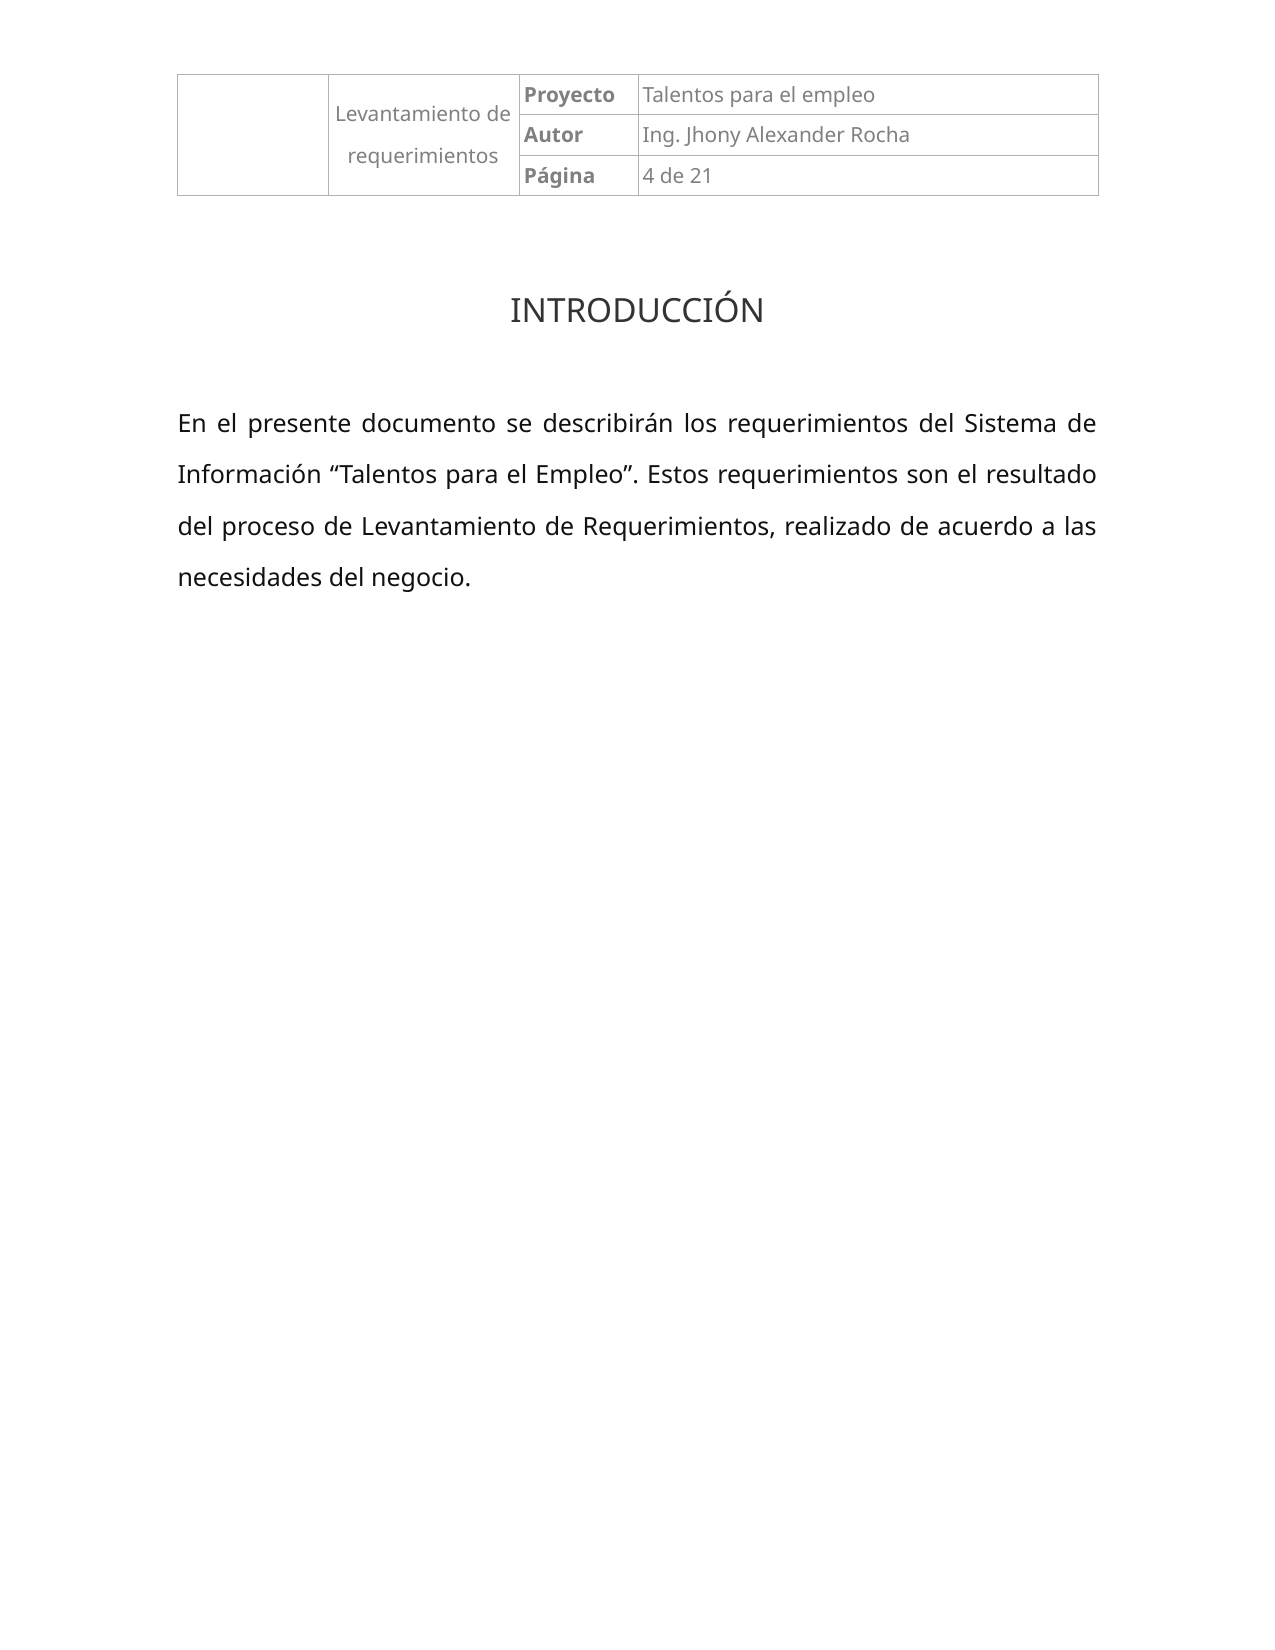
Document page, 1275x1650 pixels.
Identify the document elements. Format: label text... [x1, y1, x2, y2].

text En el presente documento se describirán los requerimientos del Sistema de Información “Talentos para el Empleo”. Estos requerimientos son el resultado del proceso de Levantamiento de Requerimientos, realizado de acuerdo a las necesidades del negocio. [177, 406, 1098, 593]
subtitle Introducción [177, 287, 1098, 332]
